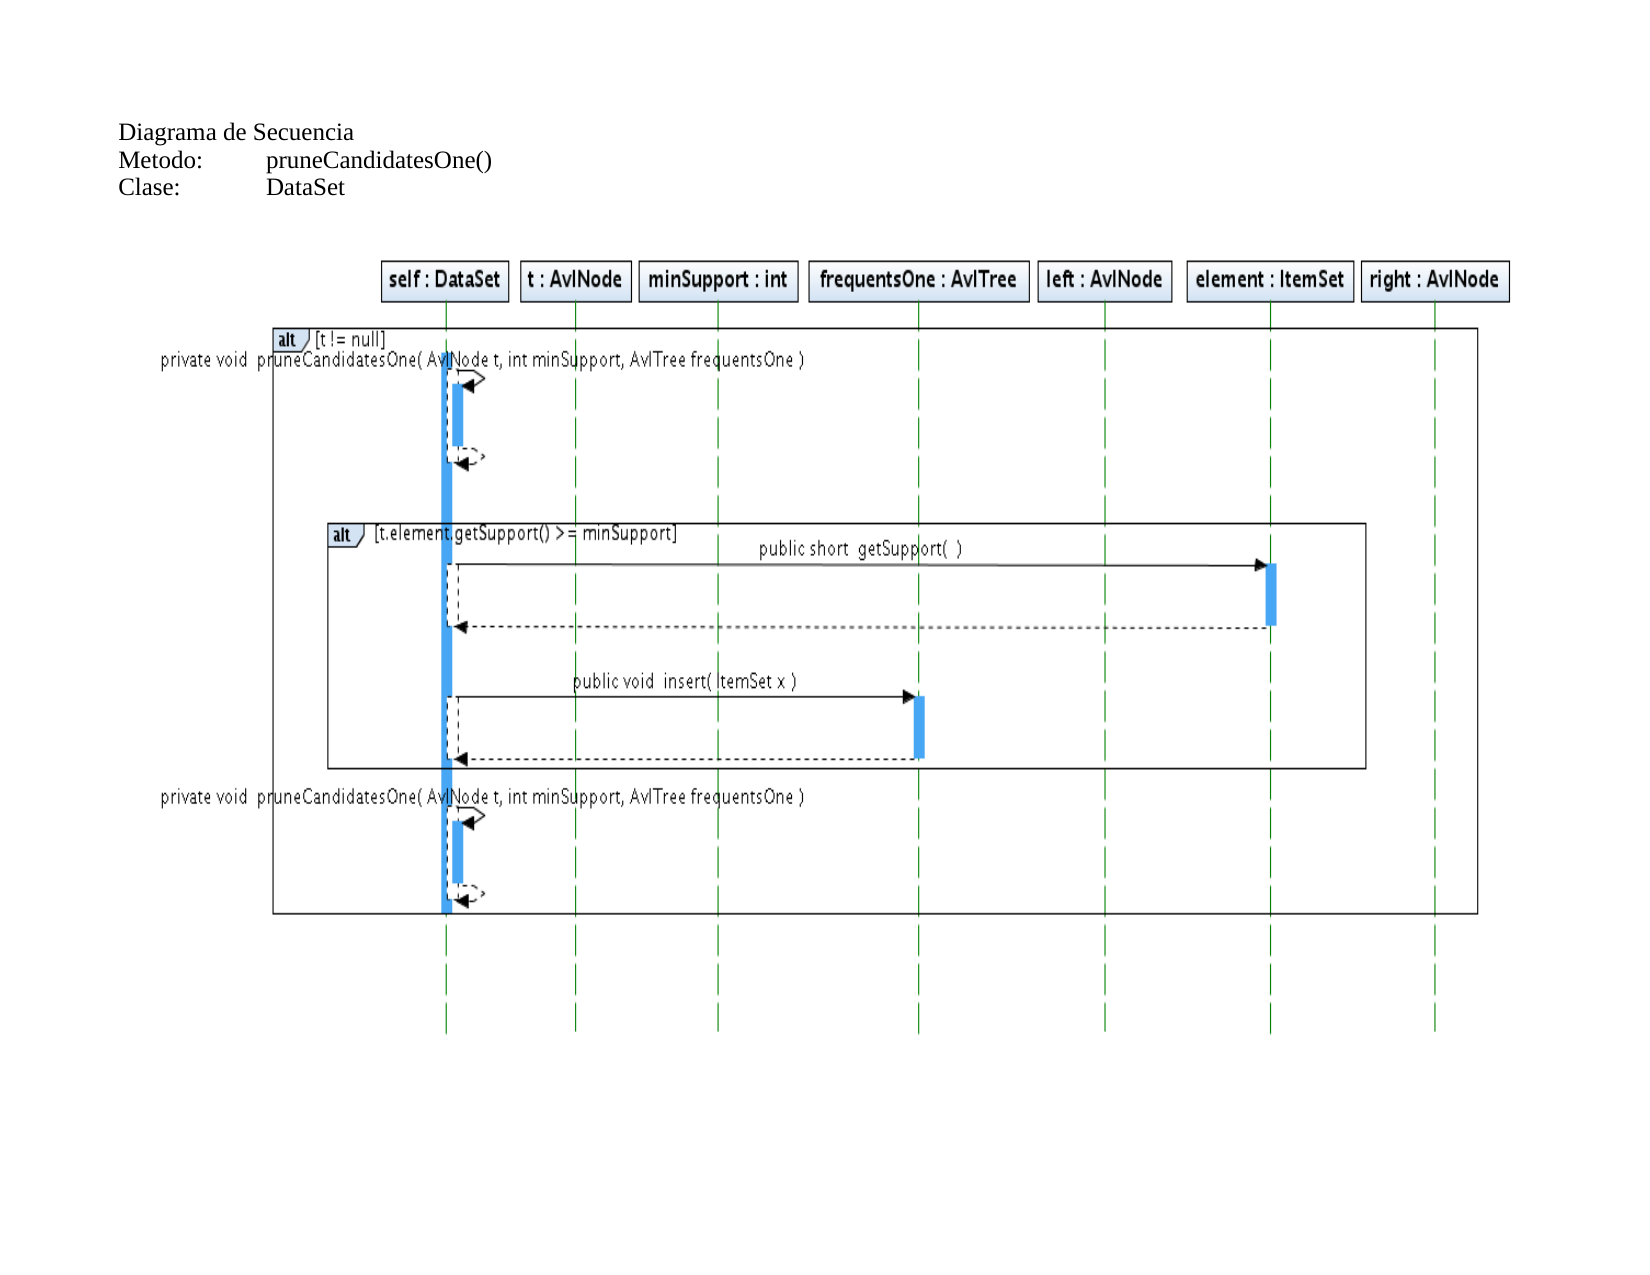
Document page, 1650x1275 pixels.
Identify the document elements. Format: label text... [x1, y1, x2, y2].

text Metodo: pruneCandidatesOne() [118, 146, 1532, 173]
text Diagrama de Secuencia [118, 118, 1532, 146]
text Clase: DataSet [118, 173, 1532, 201]
picture [118, 228, 1532, 1071]
